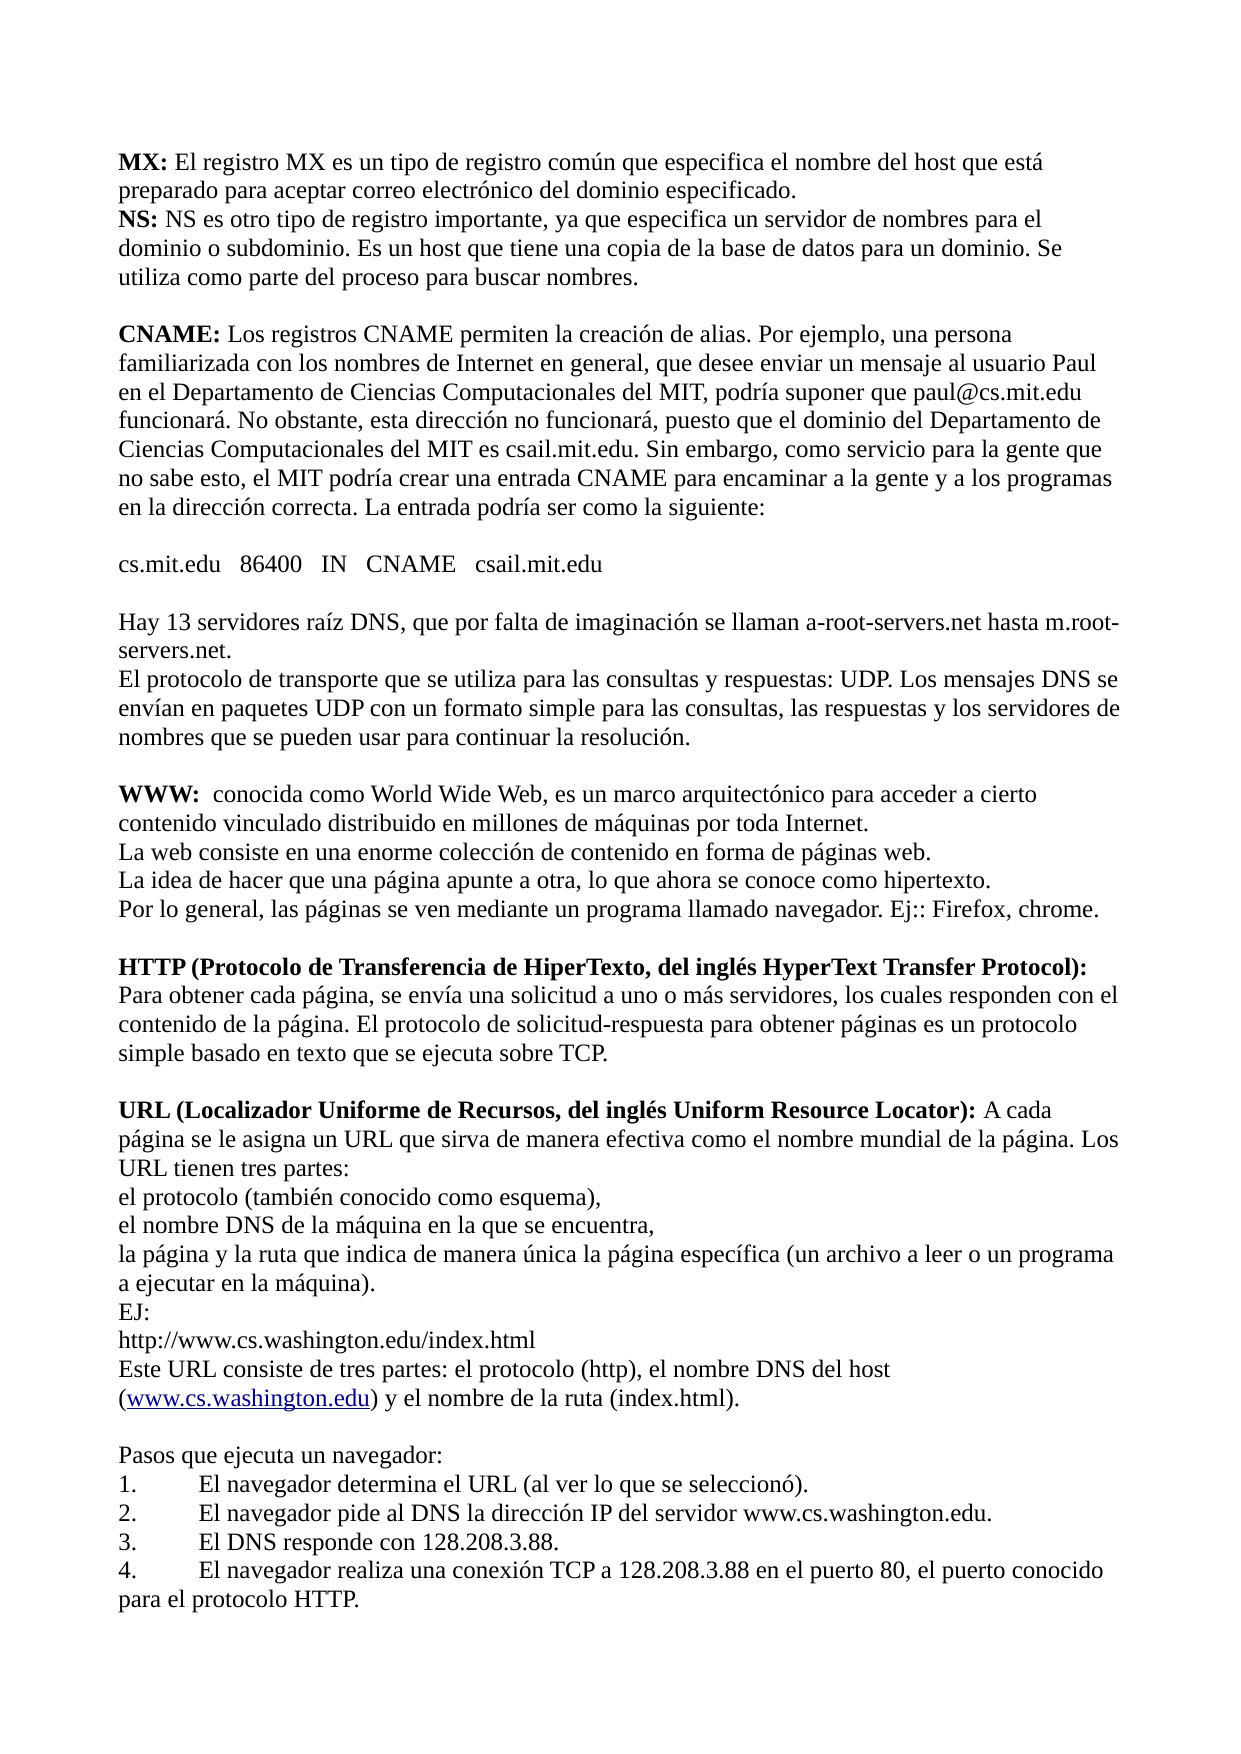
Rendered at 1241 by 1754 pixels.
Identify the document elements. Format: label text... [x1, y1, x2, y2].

text el nombre DNS de la máquina en la que se encuentra, [118, 1211, 1122, 1239]
text 1. El navegador determina el URL (al ver lo que se seleccionó). [118, 1469, 1122, 1498]
text NS: NS es otro tipo de registro importante, ya que especifica un servidor de nombres para el dominio o subdominio. Es un host que tiene una copia de la base de datos para un dominio. Se utiliza como parte del proceso para buscar nombres. [118, 204, 1122, 291]
text HTTP (Protocolo de Transferencia de HiperTexto, del inglés HyperText Transfer Protocol): Para obtener cada página, se envía una solicitud a uno o más servidores, los cuales responden con el contenido de la página. El protocolo de solicitud-respuesta para obtener páginas es un protocolo simple basado en texto que se ejecuta sobre TCP. [118, 952, 1122, 1067]
text el protocolo (también conocido como esquema), [118, 1182, 1122, 1211]
text MX: El registro MX es un tipo de registro común que especifica el nombre del host que está preparado para aceptar correo electrónico del dominio especificado. [118, 147, 1122, 204]
text URL (Localizador Uniforme de Recursos, del inglés Uniform Resource Locator): A cada página se le asigna un URL que sirva de manera efectiva como el nombre mundial de la página. Los URL tienen tres partes: [118, 1096, 1122, 1182]
text http://www.cs.washington.edu/index.html [118, 1326, 1122, 1354]
text La web consiste en una enorme colección de contenido en forma de páginas web. [118, 837, 1122, 866]
text 4. El navegador realiza una conexión TCP a 128.208.3.88 en el puerto 80, el puerto conocido para el protocolo HTTP. [118, 1556, 1122, 1613]
text WWW: conocida como World Wide Web, es un marco arquitectónico para acceder a cierto [118, 779, 1122, 808]
text 3. El DNS responde con 128.208.3.88. [118, 1527, 1122, 1556]
text contenido vinculado distribuido en millones de máquinas por toda Internet. [118, 808, 1122, 837]
text El protocolo de transporte que se utiliza para las consultas y respuestas: UDP. Los mensajes DNS se envían en paquetes UDP con un formato simple para las consultas, las respuestas y los servidores de nombres que se pueden usar para continuar la resolución. [118, 664, 1122, 751]
text Pasos que ejecuta un navegador: [118, 1441, 1122, 1469]
text Este URL consiste de tres partes: el protocolo (http), el nombre DNS del host (www.cs.washington.edu) y el nombre de la ruta (index.html). [118, 1354, 1122, 1412]
text Hay 13 servidores raíz DNS, que por falta de imaginación se llaman a-root-servers.net hasta m.root-servers.net. [118, 607, 1122, 664]
text 2. El navegador pide al DNS la dirección IP del servidor www.cs.washington.edu. [118, 1498, 1122, 1527]
text cs.mit.edu 86400 IN CNAME csail.mit.edu [118, 549, 1122, 578]
text CNAME: Los registros CNAME permiten la creación de alias. Por ejemplo, una persona familiarizada con los nombres de Internet en general, que desee enviar un mensaje al usuario Paul en el Departamento de Ciencias Computacionales del MIT, podría suponer que paul@cs.mit.edu funcionará. No obstante, esta dirección no funcionará, puesto que el dominio del Departamento de Ciencias Computacionales del MIT es csail.mit.edu. Sin embargo, como servicio para la gente que no sabe esto, el MIT podría crear una entrada CNAME para encaminar a la gente y a los programas en la dirección correcta. La entrada podría ser como la siguiente: [118, 319, 1122, 521]
text La idea de hacer que una página apunte a otra, lo que ahora se conoce como hipertexto. [118, 866, 1122, 894]
text la página y la ruta que indica de manera única la página específica (un archivo a leer o un programa a ejecutar en la máquina). [118, 1239, 1122, 1297]
text EJ: [118, 1297, 1122, 1326]
text Por lo general, las páginas se ven mediante un programa llamado navegador. Ej:: Firefox, chrome. [118, 894, 1122, 923]
